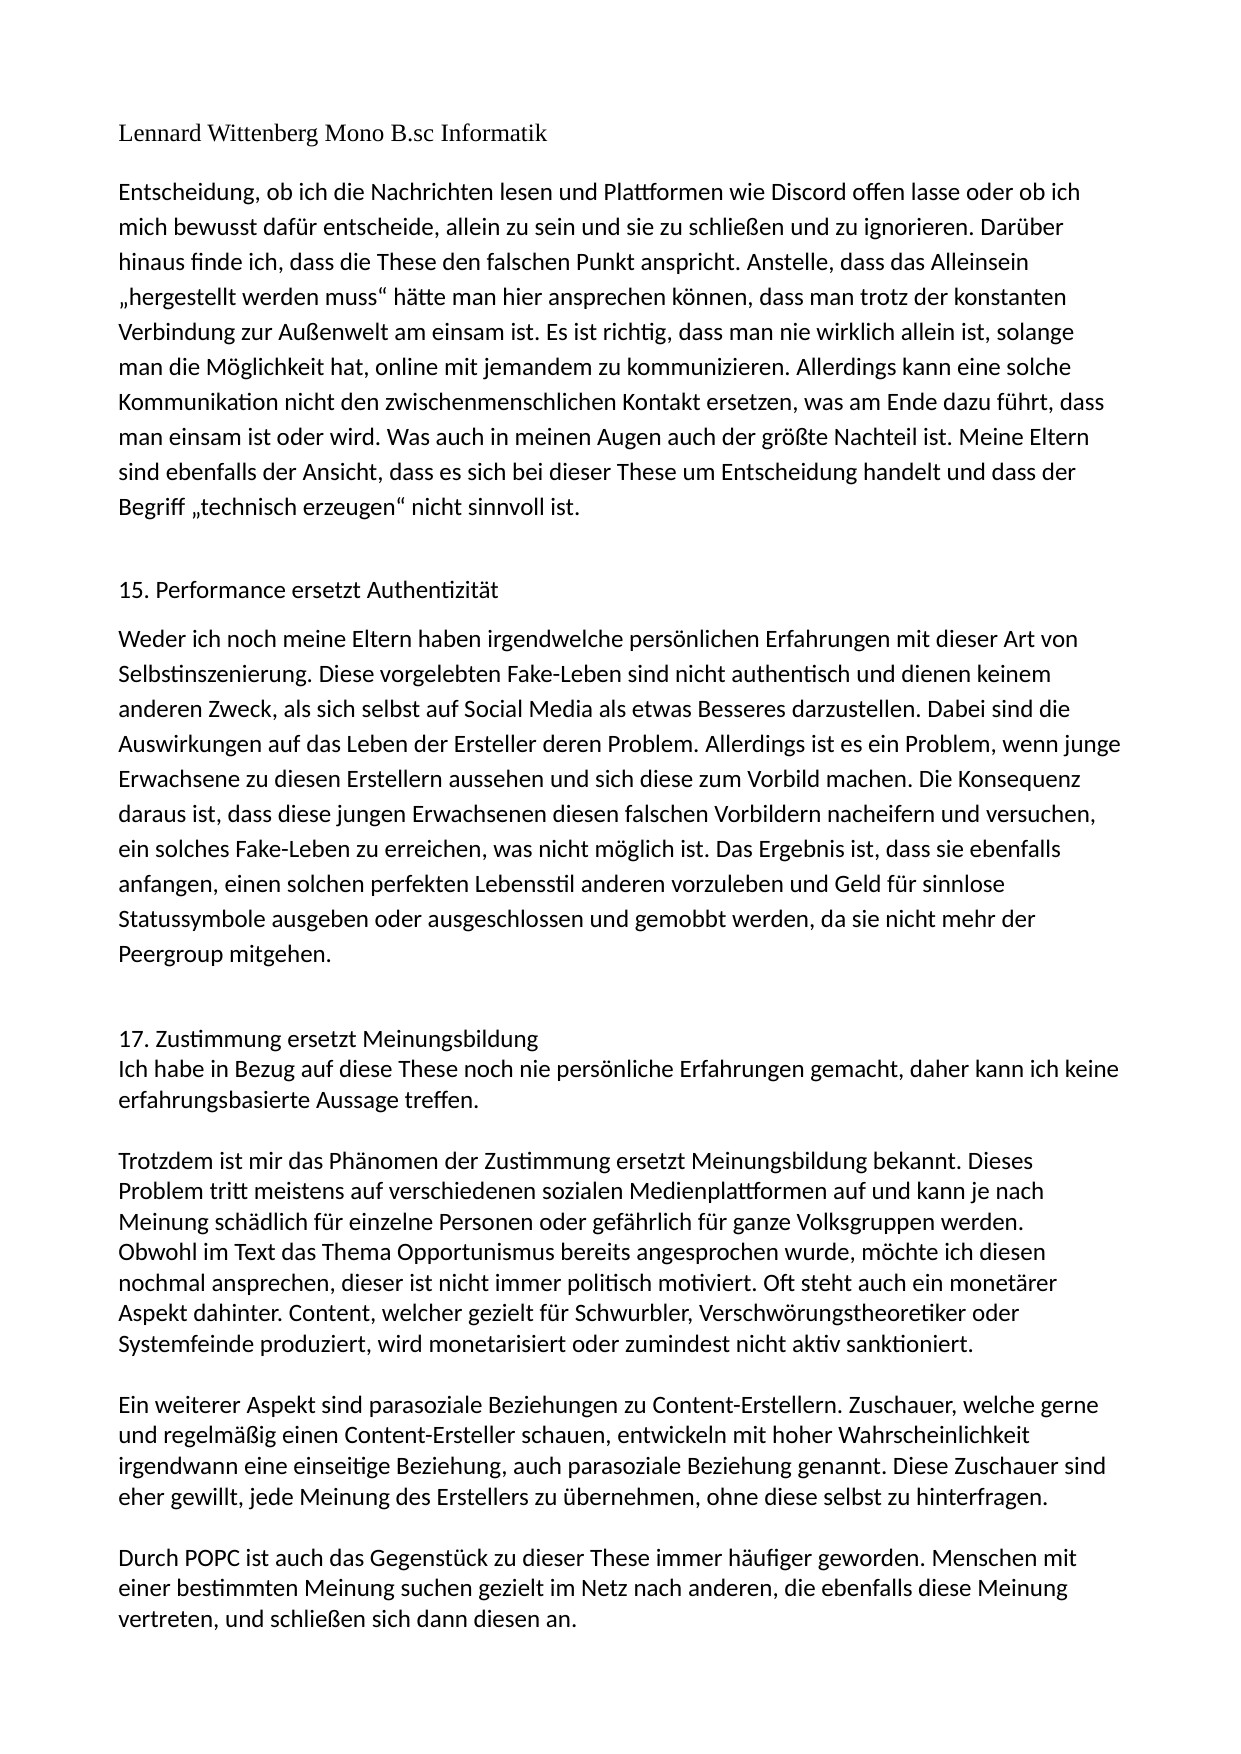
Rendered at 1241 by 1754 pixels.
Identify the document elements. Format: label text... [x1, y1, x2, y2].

text Trotzdem ist mir das Phänomen der Zustimmung ersetzt Meinungsbildung bekannt. Dieses Problem tritt meistens auf verschiedenen sozialen Medienplattformen auf und kann je nach Meinung schädlich für einzelne Personen oder gefährlich für ganze Volksgruppen werden. [118, 1145, 1122, 1237]
text Ich habe in Bezug auf diese These noch nie persönliche Erfahrungen gemacht, daher kann ich keine erfahrungsbasierte Aussage treffen. [118, 1053, 1122, 1114]
text Entscheidung, ob ich die Nachrichten lesen und Plattformen wie Discord offen lasse oder ob ich mich bewusst dafür entscheide, allein zu sein und sie zu schließen und zu ignorieren. Darüber hinaus finde ich, dass die These den falschen Punkt anspricht. Anstelle, dass das Alleinsein „hergestellt werden muss“ hätte man hier ansprechen können, dass man trotz der konstanten Verbindung zur Außenwelt am einsam ist. Es ist richtig, dass man nie wirklich allein ist, solange man die Möglichkeit hat, online mit jemandem zu kommunizieren. Allerdings kann eine solche Kommunikation nicht den zwischenmenschlichen Kontakt ersetzen, was am Ende dazu führt, dass man einsam ist oder wird. Was auch in meinen Augen auch der größte Nachteil ist. Meine Eltern sind ebenfalls der Ansicht, dass es sich bei dieser These um Entscheidung handelt und dass der Begriff „technisch erzeugen“ nicht sinnvoll ist. [118, 176, 1122, 555]
text Weder ich noch meine Eltern haben irgendwelche persönlichen Erfahrungen mit dieser Art von Selbstinszenierung. Diese vorgelebten Fake-Leben sind nicht authentisch und dienen keinem anderen Zweck, als sich selbst auf Social Media als etwas Besseres darzustellen. Dabei sind die Auswirkungen auf das Leben der Ersteller deren Problem. Allerdings ist es ein Problem, wenn junge Erwachsene zu diesen Erstellern aussehen und sich diese zum Vorbild machen. Die Konsequenz daraus ist, dass diese jungen Erwachsenen diesen falschen Vorbildern nacheifern und versuchen, ein solches Fake-Leben zu erreichen, was nicht möglich ist. Das Ergebnis ist, dass sie ebenfalls anfangen, einen solchen perfekten Lebensstil anderen vorzuleben und Geld für sinnlose Statussymbole ausgeben oder ausgeschlossen und gemobbt werden, da sie nicht mehr der Peergroup mitgehen. [118, 623, 1122, 1004]
text Obwohl im Text das Thema Opportunismus bereits angesprochen wurde, möchte ich diesen nochmal ansprechen, dieser ist nicht immer politisch motiviert. Oft steht auch ein monetärer Aspekt dahinter. Content, welcher gezielt für Schwurbler, Verschwörungstheoretiker oder Systemfeinde produziert, wird monetarisiert oder zumindest nicht aktiv sanktioniert. [118, 1237, 1122, 1359]
text Durch POPC ist auch das Gegenstück zu dieser These immer häufiger geworden. Menschen mit einer bestimmten Meinung suchen gezielt im Netz nach anderen, die ebenfalls diese Meinung vertreten, und schließen sich dann diesen an. [118, 1542, 1122, 1633]
text 17. Zustimmung ersetzt Meinungsbildung [118, 1023, 1122, 1053]
text Ein weiterer Aspekt sind parasoziale Beziehungen zu Content-Erstellern. Zuschauer, welche gerne und regelmäßig einen Content-Ersteller schauen, entwickeln mit hoher Wahrscheinlichkeit irgendwann eine einseitige Beziehung, auch parasoziale Beziehung genannt. Diese Zuschauer sind eher gewillt, jede Meinung des Erstellers zu übernehmen, ohne diese selbst zu hinterfragen. [118, 1389, 1122, 1511]
text 15. Performance ersetzt Authentizität [118, 574, 1122, 604]
